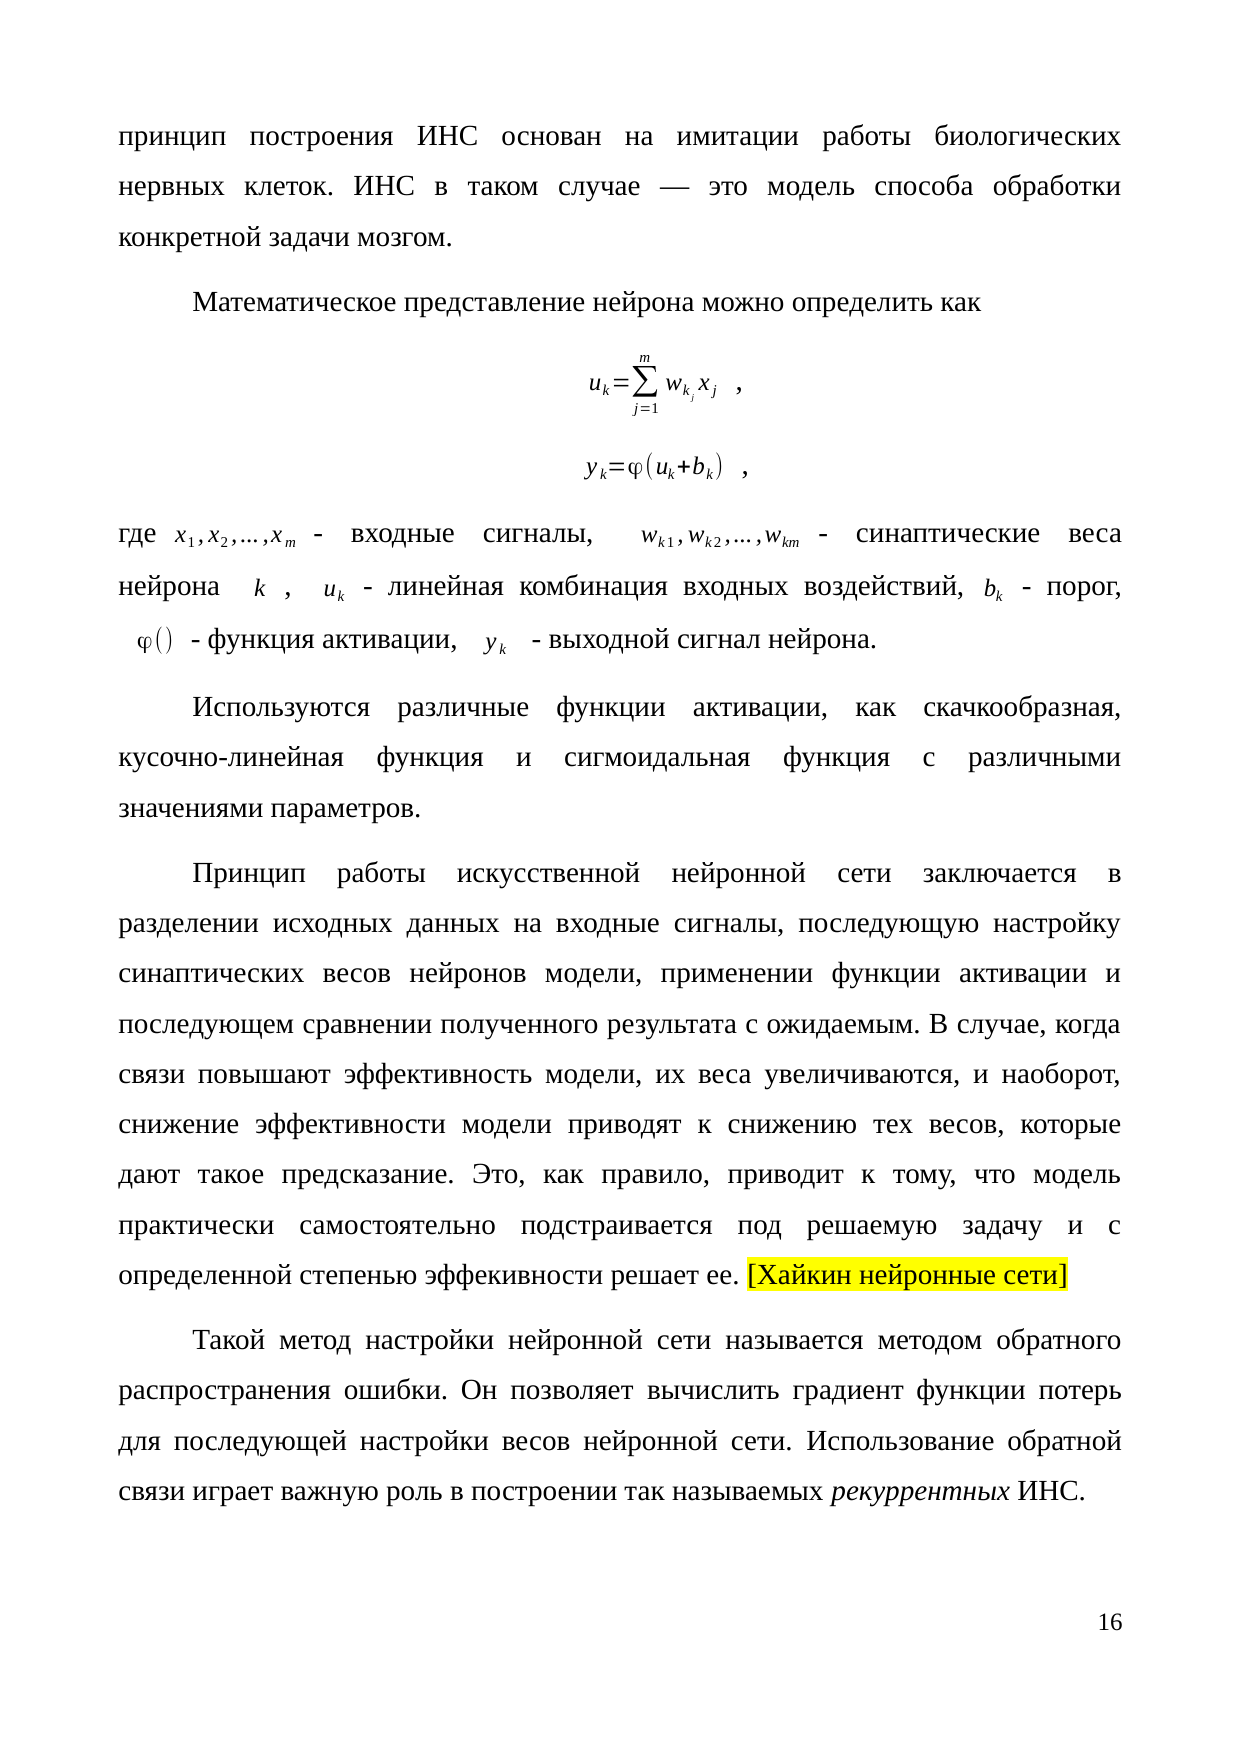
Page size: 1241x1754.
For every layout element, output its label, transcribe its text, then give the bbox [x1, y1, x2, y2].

text где- входные сигналы, - синаптические веса нейрона , - линейная комбинация входных воздействий,- порог,- функция активации, - выходной сигнал нейрона. [118, 515, 1122, 658]
text Принцип работы искусственной нейронной сети заключается в разделении исходных данных на входные сигналы, последующую настройку синаптических весов нейронов модели, применении функции активации и последующем сравнении полученного результата с ожидаемым. В случае, когда связи повышают эффективность модели, их веса увеличиваются, и наоборот, снижение эффективности модели приводят к снижению тех весов, которые дают такое предсказание. Это, как правило, приводит к тому, что модель практически самостоятельно подстраивается под решаемую задачу и с определенной степенью эффекивности решает ее. [Хайкин нейронные сети] [118, 855, 1122, 1291]
text , [118, 348, 1122, 416]
text Такой метод настройки нейронной сети называется методом обратного распространения ошибки. Он позволяет вычислить градиент функции потерь для последующей настройки весов нейронной сети. Использование обратной связи играет важную роль в построении так называемых рекуррентных ИНС. [118, 1322, 1122, 1507]
text принцип построения ИНС основан на имитации работы биологических нервных клеток. ИНС в таком случае — это модель способа обработки конкретной задачи мозгом. [118, 118, 1122, 252]
text Используются различные функции активации, как скачкообразная, кусочно-линейная функция и сигмоидальная функция с различными значениями параметров. [118, 689, 1122, 823]
text , [118, 447, 1122, 484]
text Математическое представление нейрона можно определить как [118, 284, 1122, 317]
